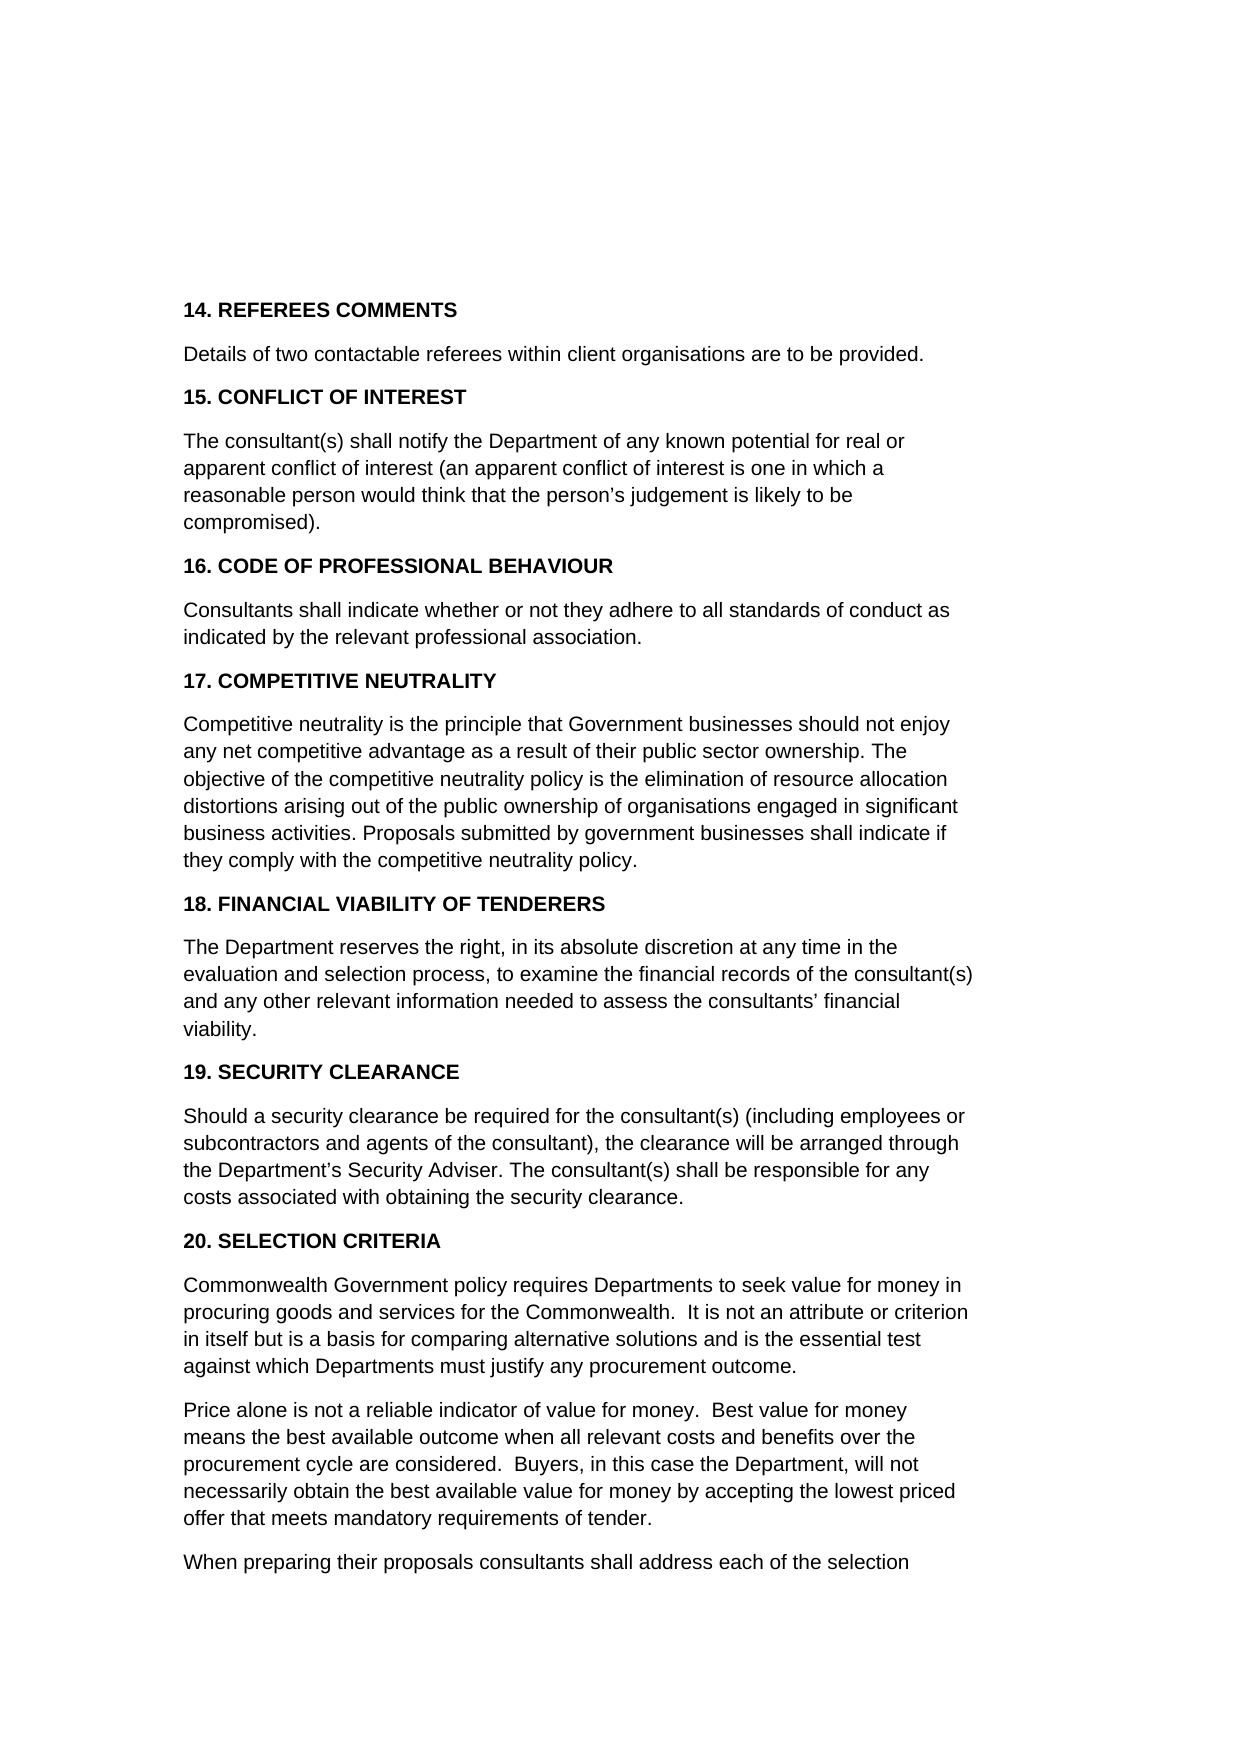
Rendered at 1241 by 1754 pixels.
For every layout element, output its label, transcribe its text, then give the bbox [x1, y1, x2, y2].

text 14. REFEREES COMMENTS [183, 296, 975, 323]
text 18. FINANCIAL VIABILITY OF TENDERERS [183, 889, 975, 916]
text Should a security clearance be required for the consultant(s) (including employees or subcontractors and agents of the consultant), the clearance will be arranged through the Department’s Security Adviser. The consultant(s) shall be responsible for any costs associated with obtaining the security clearance. [183, 1102, 975, 1210]
text The Department reserves the right, in its absolute discretion at any time in the evaluation and selection process, to examine the financial records of the consultant(s) and any other relevant information needed to assess the consultants’ financial viability. [183, 933, 975, 1041]
text Competitive neutrality is the principle that Government businesses should not enjoy any net competitive advantage as a result of their public sector ownership. The objective of the competitive neutrality policy is the elimination of resource allocation distortions arising out of the public ownership of organisations engaged in significant business activities. Proposals submitted by government businesses shall indicate if they comply with the competitive neutrality policy. [183, 710, 975, 873]
text 20. SELECTION CRITERIA [183, 1227, 975, 1254]
text Consultants shall indicate whether or not they adhere to all standards of conduct as indicated by the relevant professional association. [183, 596, 975, 650]
text The consultant(s) shall notify the Department of any known potential for real or apparent conflict of interest (an apparent conflict of interest is one in which a reasonable person would think that the person’s judgement is likely to be compromised). [183, 427, 975, 535]
text Price alone is not a reliable indicator of value for money. Best value for money means the best available outcome when all relevant costs and benefits over the procurement cycle are considered. Buyers, in this case the Department, will not necessarily obtain the best available value for money by accepting the lowest priced offer that meets mandatory requirements of tender. [183, 1396, 975, 1531]
text 15. CONFLICT OF INTEREST [183, 383, 975, 410]
text 17. COMPETITIVE NEUTRALITY [183, 666, 975, 693]
text Details of two contactable referees within client organisations are to be provided. [183, 339, 975, 366]
text When preparing their proposals consultants shall address each of the selection [183, 1548, 975, 1575]
text Commonwealth Government policy requires Departments to seek value for money in procuring goods and services for the Commonwealth. It is not an attribute or criterion in itself but is a basis for comparing alternative solutions and is the essential test against which Departments must justify any procurement outcome. [183, 1271, 975, 1379]
text 16. CODE OF PROFESSIONAL BEHAVIOUR [183, 552, 975, 579]
text 19. SECURITY CLEARANCE [183, 1058, 975, 1085]
